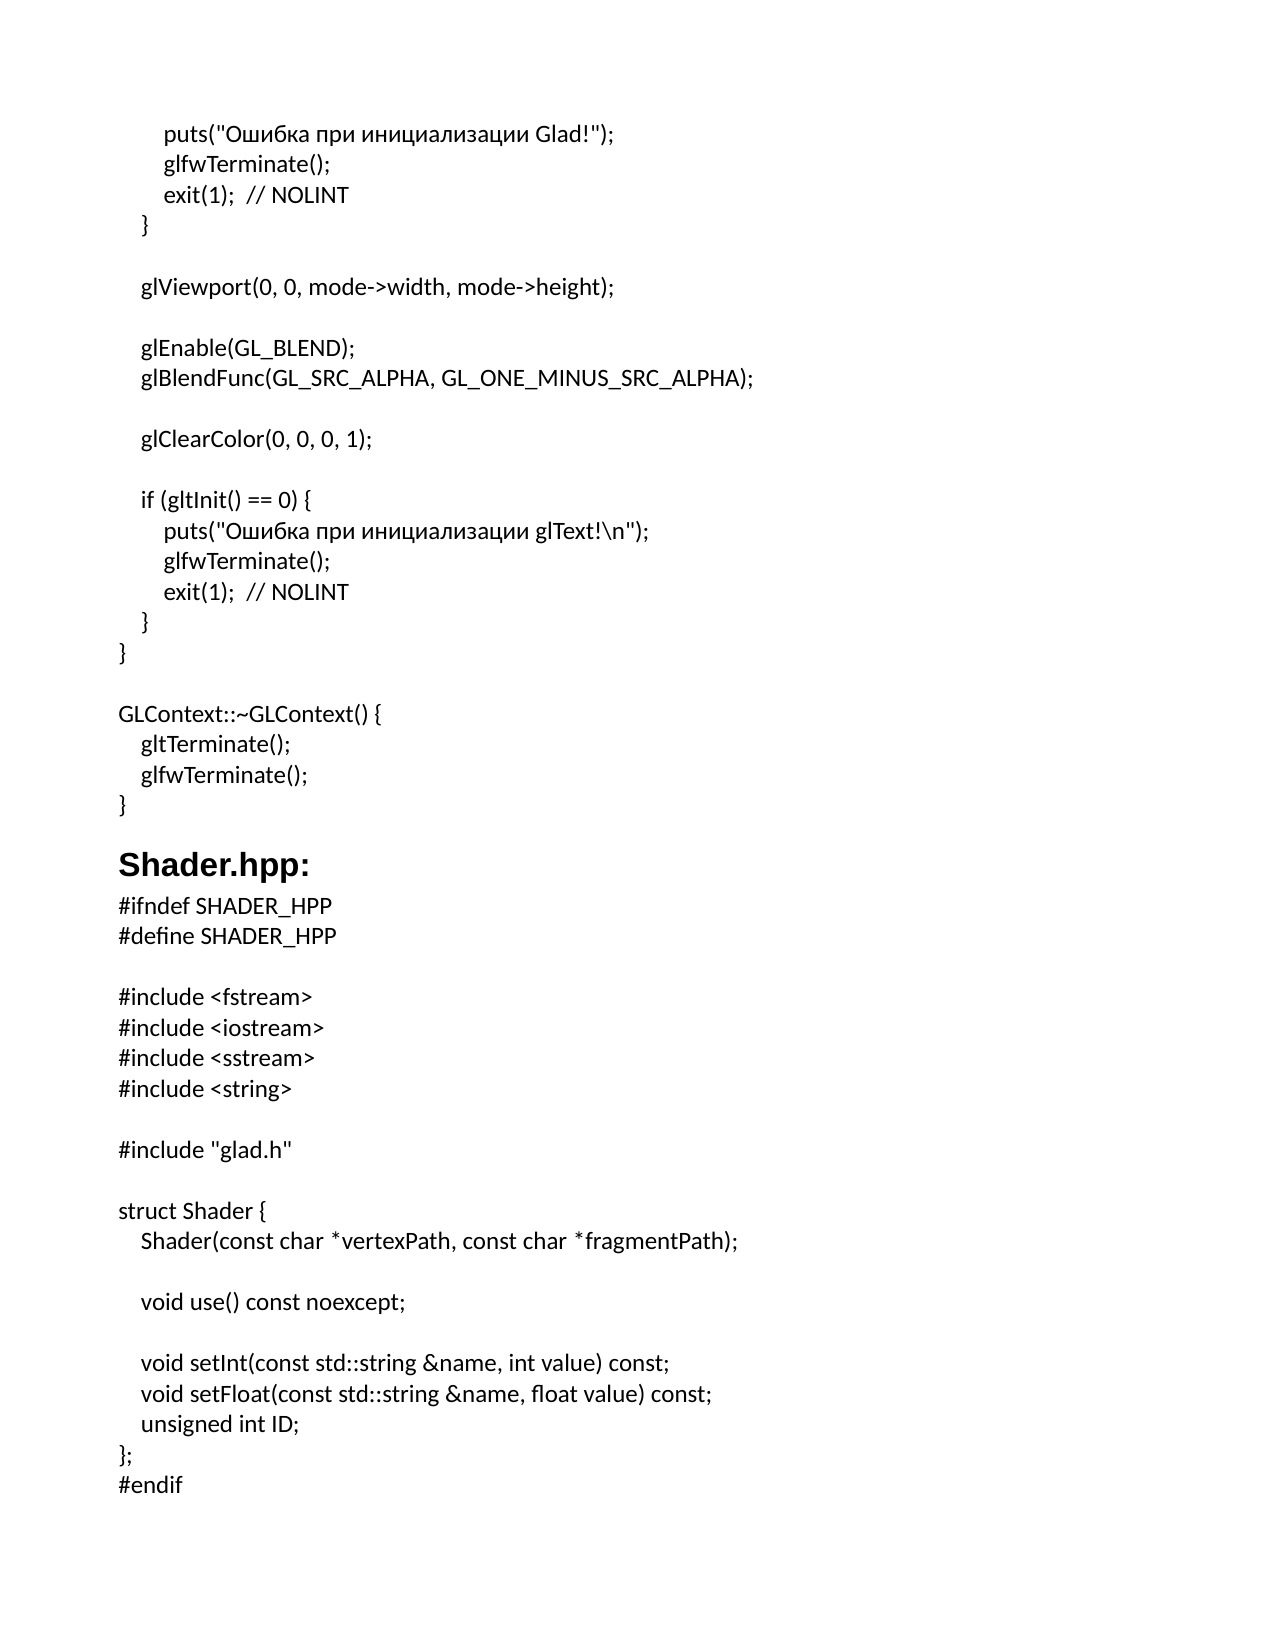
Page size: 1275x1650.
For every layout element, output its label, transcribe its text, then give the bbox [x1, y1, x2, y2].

text #include <string> [118, 1073, 1157, 1103]
text GLContext::~GLContext() { [118, 698, 1157, 728]
text unsigned int ID; [118, 1409, 1157, 1439]
text #include <iostream> [118, 1012, 1157, 1042]
subtitle Shader.hpp: [118, 845, 1157, 883]
text }; [118, 1439, 1157, 1470]
text glfwTerminate(); [118, 545, 1157, 576]
text void setFloat(const std::string &name, float value) const; [118, 1378, 1157, 1409]
text #define SHADER_HPP [118, 920, 1157, 951]
text } [118, 637, 1157, 667]
text } [118, 789, 1157, 820]
text #include "glad.h" [118, 1134, 1157, 1164]
text glEnable(GL_BLEND); [118, 332, 1157, 362]
text #include <fstream> [118, 981, 1157, 1012]
text glClearColor(0, 0, 0, 1); [118, 423, 1157, 454]
text Shader(const char *vertexPath, const char *fragmentPath); [118, 1226, 1157, 1256]
text puts("Ошибка при инициализации Glad!"); [118, 118, 1157, 149]
text #ifndef SHADER_HPP [118, 890, 1157, 920]
text glfwTerminate(); [118, 149, 1157, 179]
text glViewport(0, 0, mode->width, mode->height); [118, 271, 1157, 301]
text puts("Ошибка при инициализации glText!\n"); [118, 515, 1157, 545]
text void use() const noexcept; [118, 1287, 1157, 1317]
text } [118, 210, 1157, 240]
text } [118, 606, 1157, 637]
text #endif [118, 1470, 1157, 1500]
text #include <sstream> [118, 1042, 1157, 1073]
text glfwTerminate(); [118, 759, 1157, 789]
text glBlendFunc(GL_SRC_ALPHA, GL_ONE_MINUS_SRC_ALPHA); [118, 362, 1157, 393]
text if (gltInit() == 0) { [118, 484, 1157, 515]
text struct Shader { [118, 1195, 1157, 1226]
text exit(1); // NOLINT [118, 179, 1157, 210]
text exit(1); // NOLINT [118, 576, 1157, 606]
text gltTerminate(); [118, 728, 1157, 759]
text void setInt(const std::string &name, int value) const; [118, 1348, 1157, 1378]
